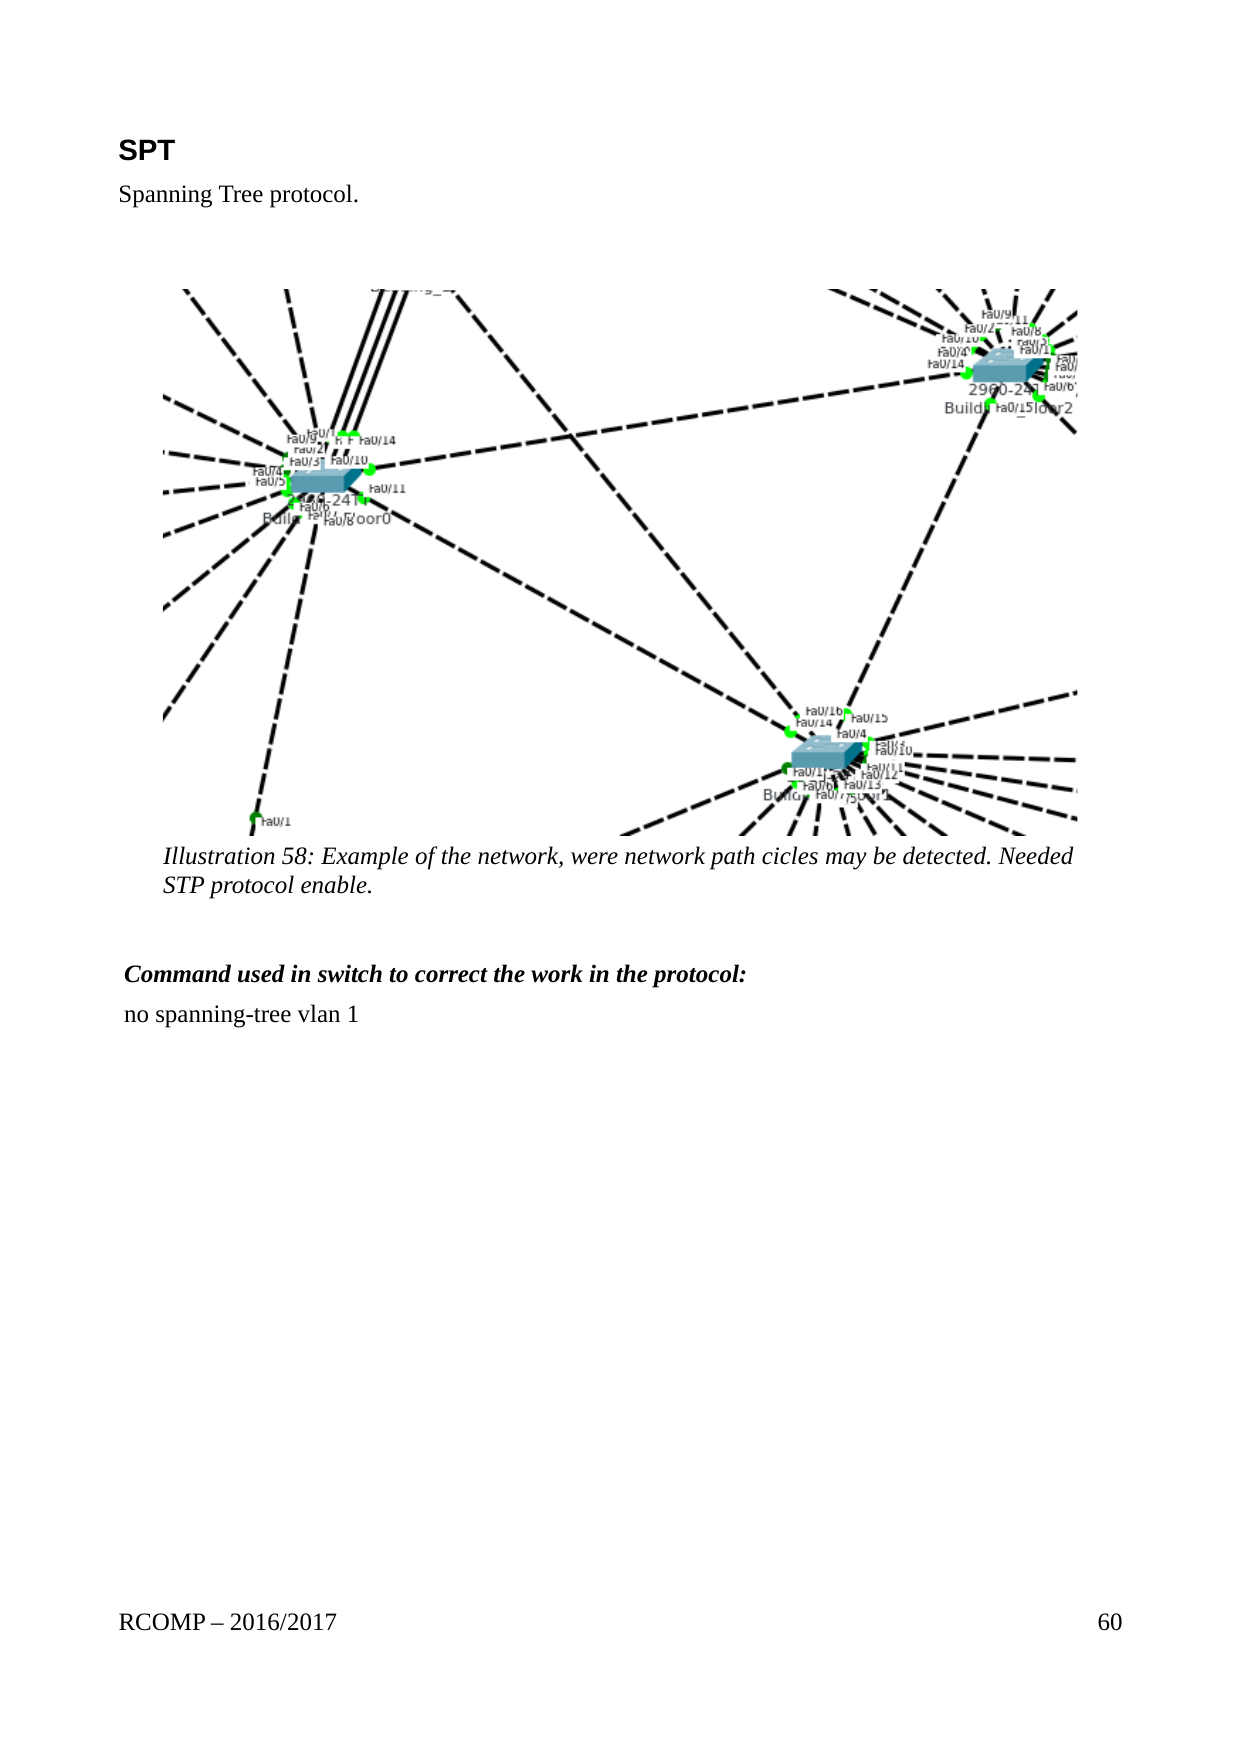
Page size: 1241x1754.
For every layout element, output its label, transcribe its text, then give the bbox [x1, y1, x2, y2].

table_header Command used in switch to correct the work in the protocol: [118, 954, 1122, 994]
table_cell no spanning-tree vlan 1 [118, 994, 1122, 1034]
text Illustration 58: Example of the network, were network path cicles may be detected. Needed STP protocol enable. [163, 836, 1077, 899]
text Spanning Tree protocol. [118, 179, 1122, 208]
subtitle SPT [118, 133, 1122, 166]
picture [162, 289, 1078, 836]
